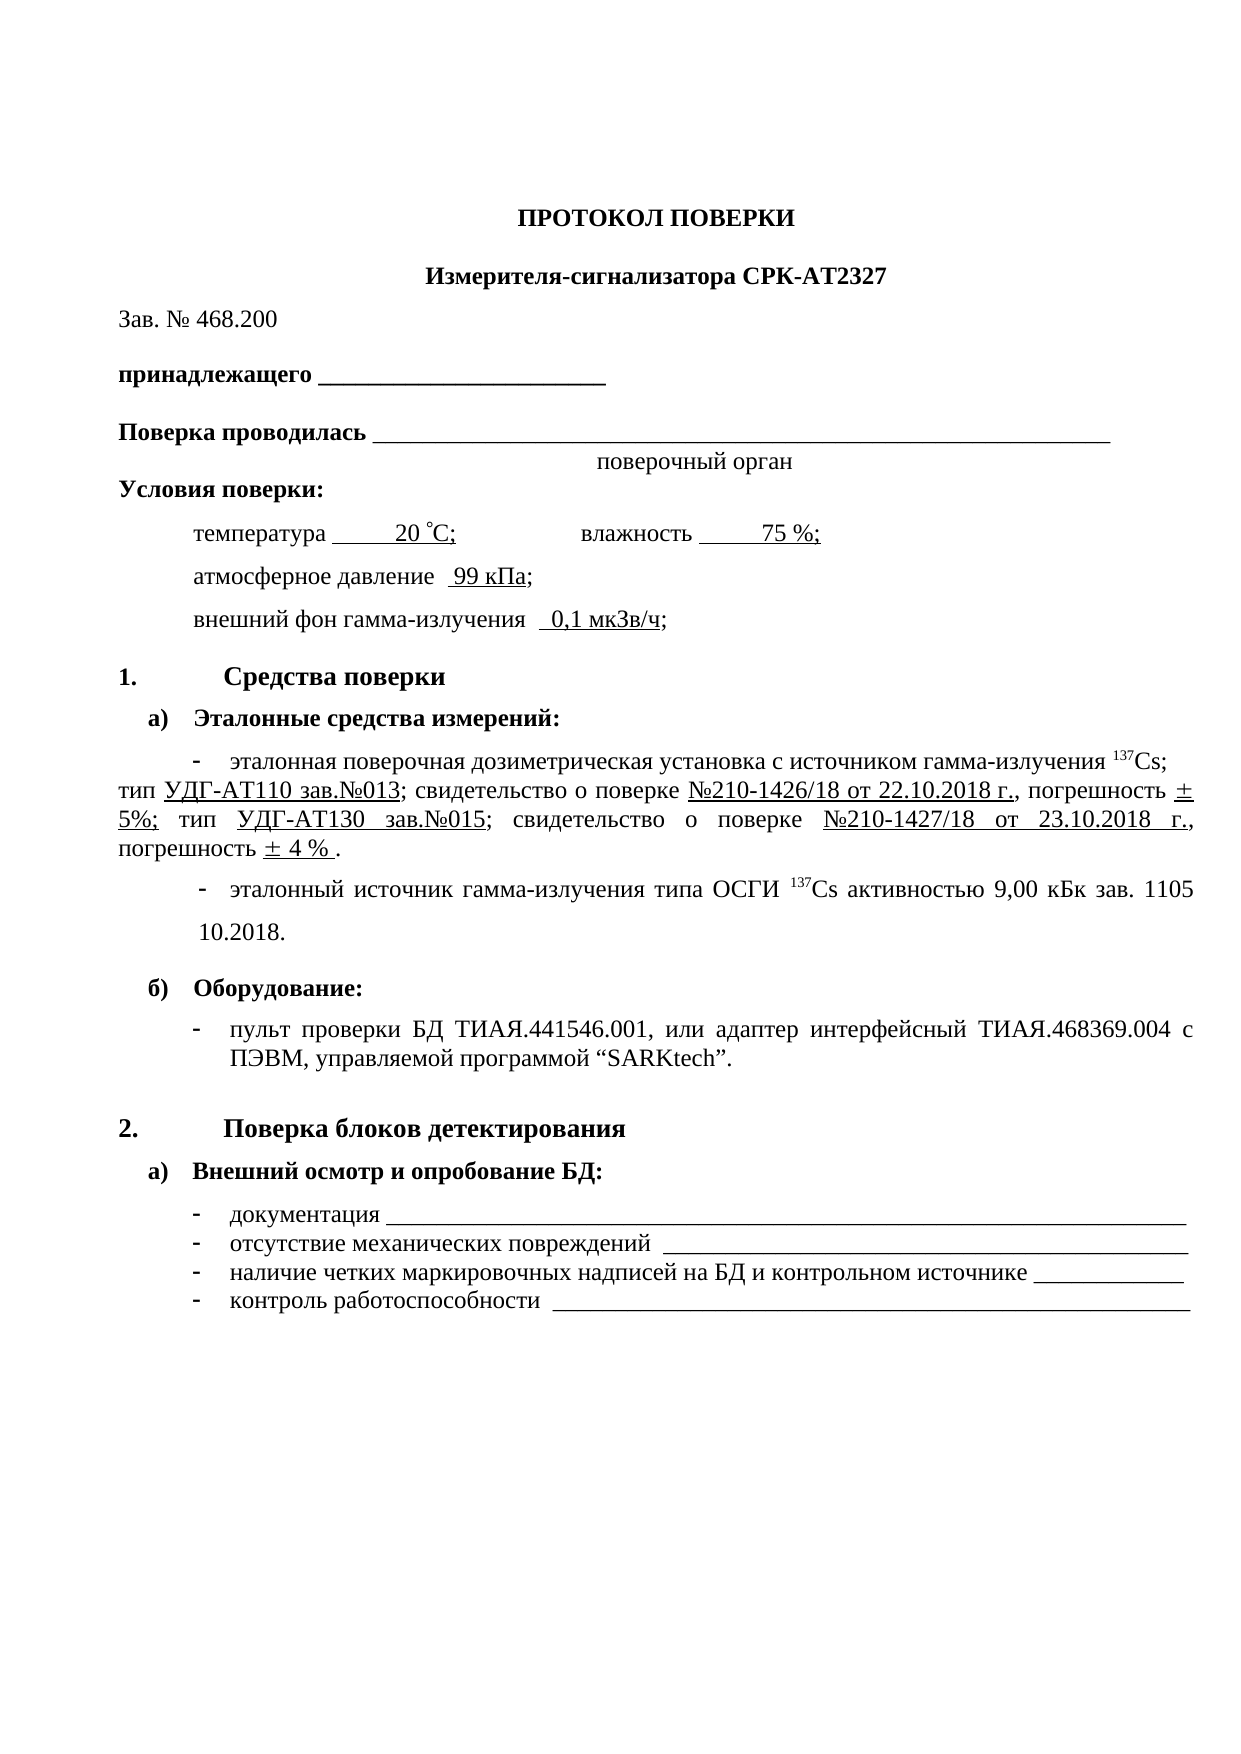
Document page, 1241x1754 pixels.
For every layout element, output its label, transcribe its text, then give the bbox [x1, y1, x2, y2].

text внешний фон гамма-излучения 0,1 мкЗв/ч; [118, 604, 1194, 633]
text поверочный орган [118, 446, 1182, 474]
list пульт проверки БД ТИАЯ.441546.001, или адаптер интерфейсный ТИАЯ.468369.004 с ПЭВМ, управляемой программой “SARKtech”. [192, 1014, 1194, 1071]
text Зав. № 468.200 [118, 304, 1194, 333]
subtitle 1. Средства поверки [118, 659, 1194, 691]
list отсутствие механических повреждений __________________________________________ [192, 1228, 1194, 1257]
list эталонный источник гамма-излучения типа ОСГИ 137Cs активностью 9,00 кБк зав. 1105 10.2018. [198, 874, 1194, 946]
text атмосферное давление 99 кПа; [118, 561, 1194, 589]
list документация ________________________________________________________________ [192, 1199, 1194, 1228]
text принадлежащего _______________________ [118, 359, 1194, 388]
text Условия поверки: [118, 474, 1194, 503]
text б) Оборудование: [148, 973, 1194, 1001]
text а) Эталонные средства измерений: [118, 703, 1194, 732]
text Поверка проводилась ___________________________________________________________ [118, 417, 1194, 446]
text а) Внешний осмотр и опробование БД: [148, 1156, 1194, 1185]
list наличие четких маркировочных надписей на БД и контрольном источнике ____________ [192, 1257, 1194, 1286]
text Измерителя-сигнализатора СРК-АТ2327 [118, 261, 1194, 289]
subtitle 2. Поверка блоков детектирования [118, 1113, 1194, 1144]
text температура 20 С; влажность 75 %; [118, 518, 1194, 546]
text ПРОТОКОЛ ПОВЕРКИ [118, 203, 1194, 232]
list эталонная поверочная дозиметрическая установка с источником гамма-излучения 137Cs; [192, 746, 1194, 775]
list контроль работоспособности ___________________________________________________ [192, 1286, 1194, 1314]
text тип УДГ-АТ110 зав.№013; свидетельство о поверке №210-1426/18 от 22.10.2018 г., погрешность  5%; тип УДГ-АТ130 зав.№015; свидетельство о поверке №210-1427/18 от 23.10.2018 г., погрешность  4 % . [118, 775, 1194, 861]
